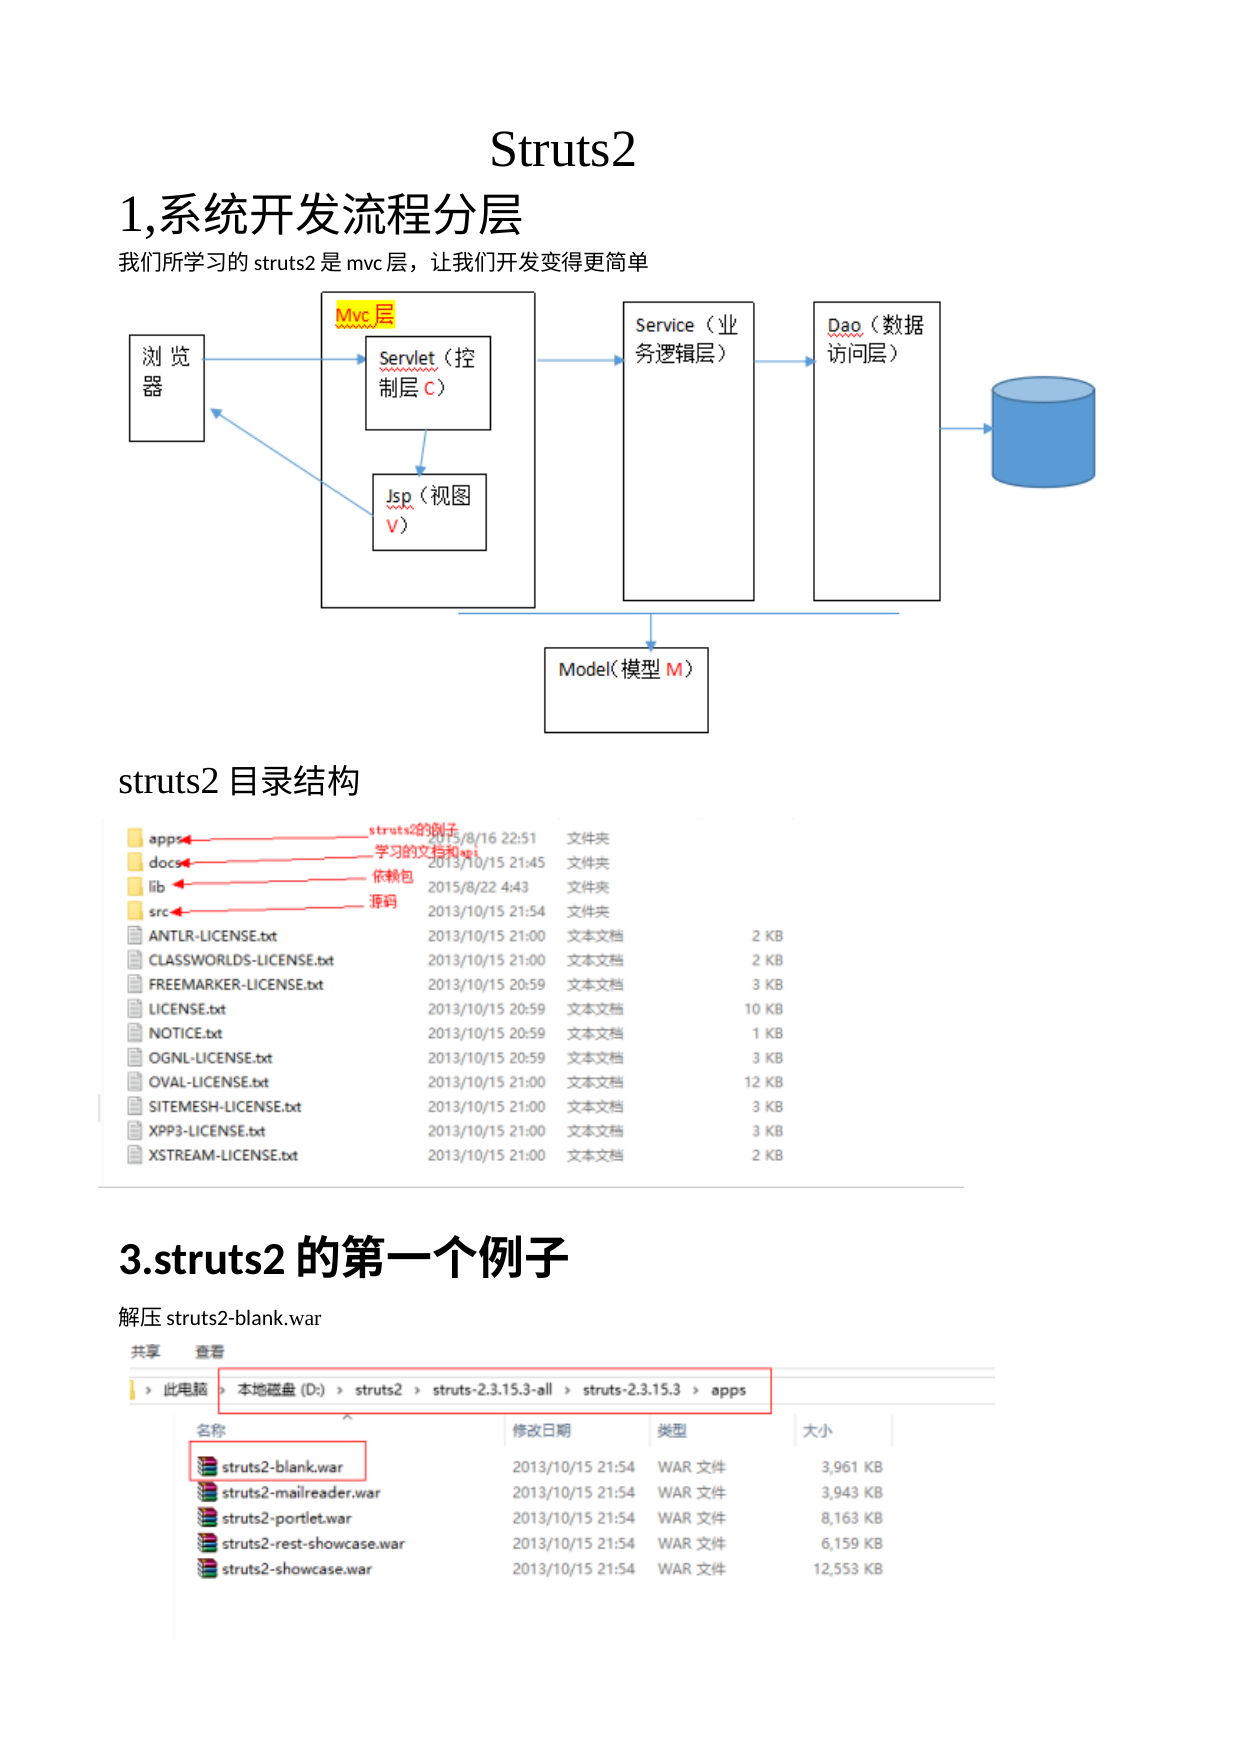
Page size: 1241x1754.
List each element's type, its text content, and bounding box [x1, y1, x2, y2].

picture [129, 1344, 995, 1640]
text 我们所学习的struts2是mvc层，让我们开发变得更简单 [118, 244, 1169, 276]
picture [98, 818, 964, 1189]
text 1,系统开发流程分层 [118, 178, 1169, 244]
text 解压struts2-blank.war [118, 1300, 1169, 1332]
subtitle 3.struts2的第一个例子 [118, 1221, 1169, 1288]
text Struts2 [118, 118, 1169, 178]
text struts2目录结构 [118, 289, 1169, 803]
picture [102, 283, 1107, 755]
